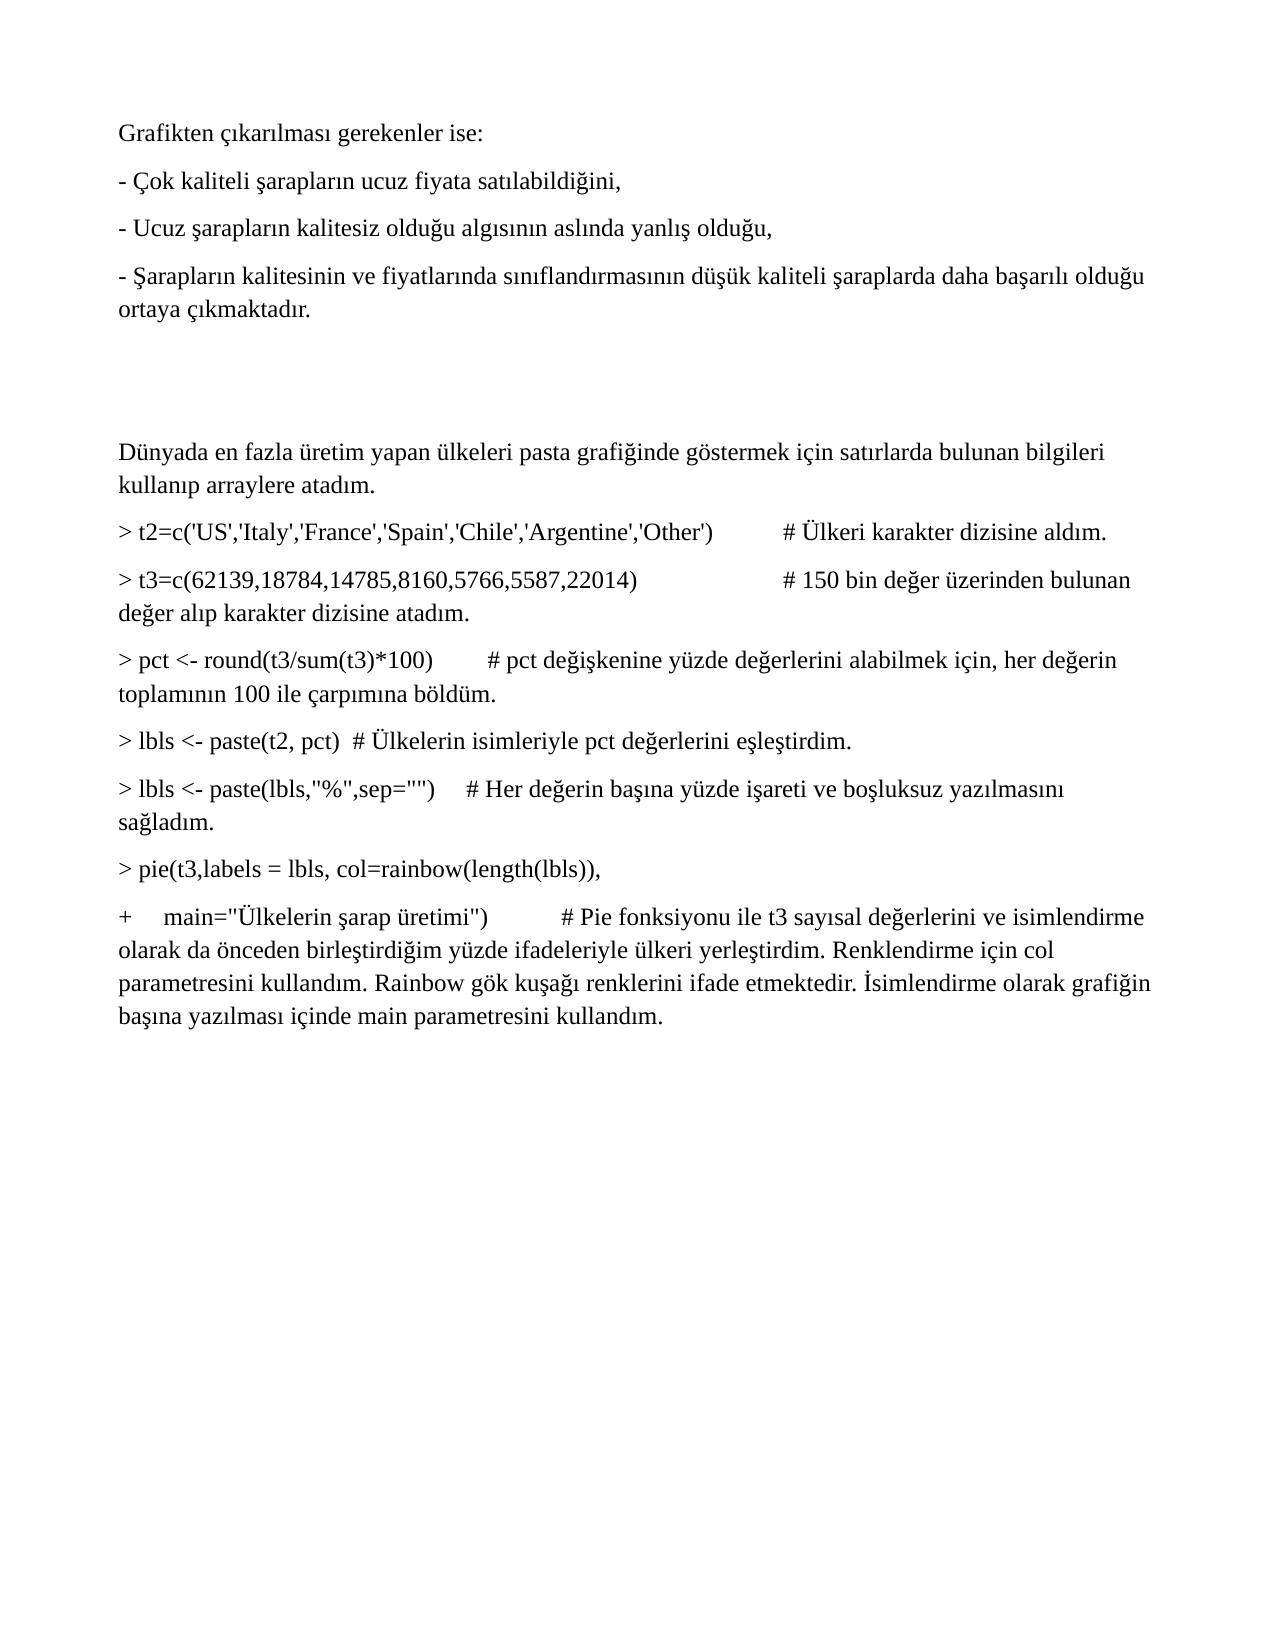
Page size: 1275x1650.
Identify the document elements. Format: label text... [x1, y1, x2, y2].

text Dünyada en fazla üretim yapan ülkeleri pasta grafiğinde göstermek için satırlarda bulunan bilgileri kullanıp arraylere atadım. [118, 437, 1157, 498]
text > lbls <- paste(lbls,"%",sep="") # Her değerin başına yüzde işareti ve boşluksuz yazılmasını sağladım. [118, 774, 1157, 836]
text > t3=c(62139,18784,14785,8160,5766,5587,22014) # 150 bin değer üzerinden bulunan değer alıp karakter dizisine atadım. [118, 565, 1157, 627]
text > lbls <- paste(t2, pct) # Ülkelerin isimleriyle pct değerlerini eşleştirdim. [118, 726, 1157, 755]
text > pie(t3,labels = lbls, col=rainbow(length(lbls)), [118, 854, 1157, 883]
text > pct <- round(t3/sum(t3)*100) # pct değişkenine yüzde değerlerini alabilmek için, her değerin toplamının 100 ile çarpımına böldüm. [118, 646, 1157, 707]
text > t2=c('US','Italy','France','Spain','Chile','Argentine','Other') # Ülkeri karakter dizisine aldım. [118, 517, 1157, 546]
text + main="Ülkelerin şarap üretimi") # Pie fonksiyonu ile t3 sayısal değerlerini ve isimlendirme olarak da önceden birleştirdiğim yüzde ifadeleriyle ülkeri yerleştirdim. Renklendirme için col parametresini kullandım. Rainbow gök kuşağı renklerini ifade etmektedir. İsimlendirme olarak grafiğin başına yazılması içinde main parametresini kullandım. [118, 902, 1157, 1030]
text - Ucuz şarapların kalitesiz olduğu algısının aslında yanlış olduğu, [118, 213, 1157, 242]
text - Şarapların kalitesinin ve fiyatlarında sınıflandırmasının düşük kaliteli şaraplarda daha başarılı olduğu ortaya çıkmaktadır. [118, 261, 1157, 323]
text Grafikten çıkarılması gerekenler ise: [118, 118, 1157, 147]
text - Çok kaliteli şarapların ucuz fiyata satılabildiğini, [118, 166, 1157, 194]
